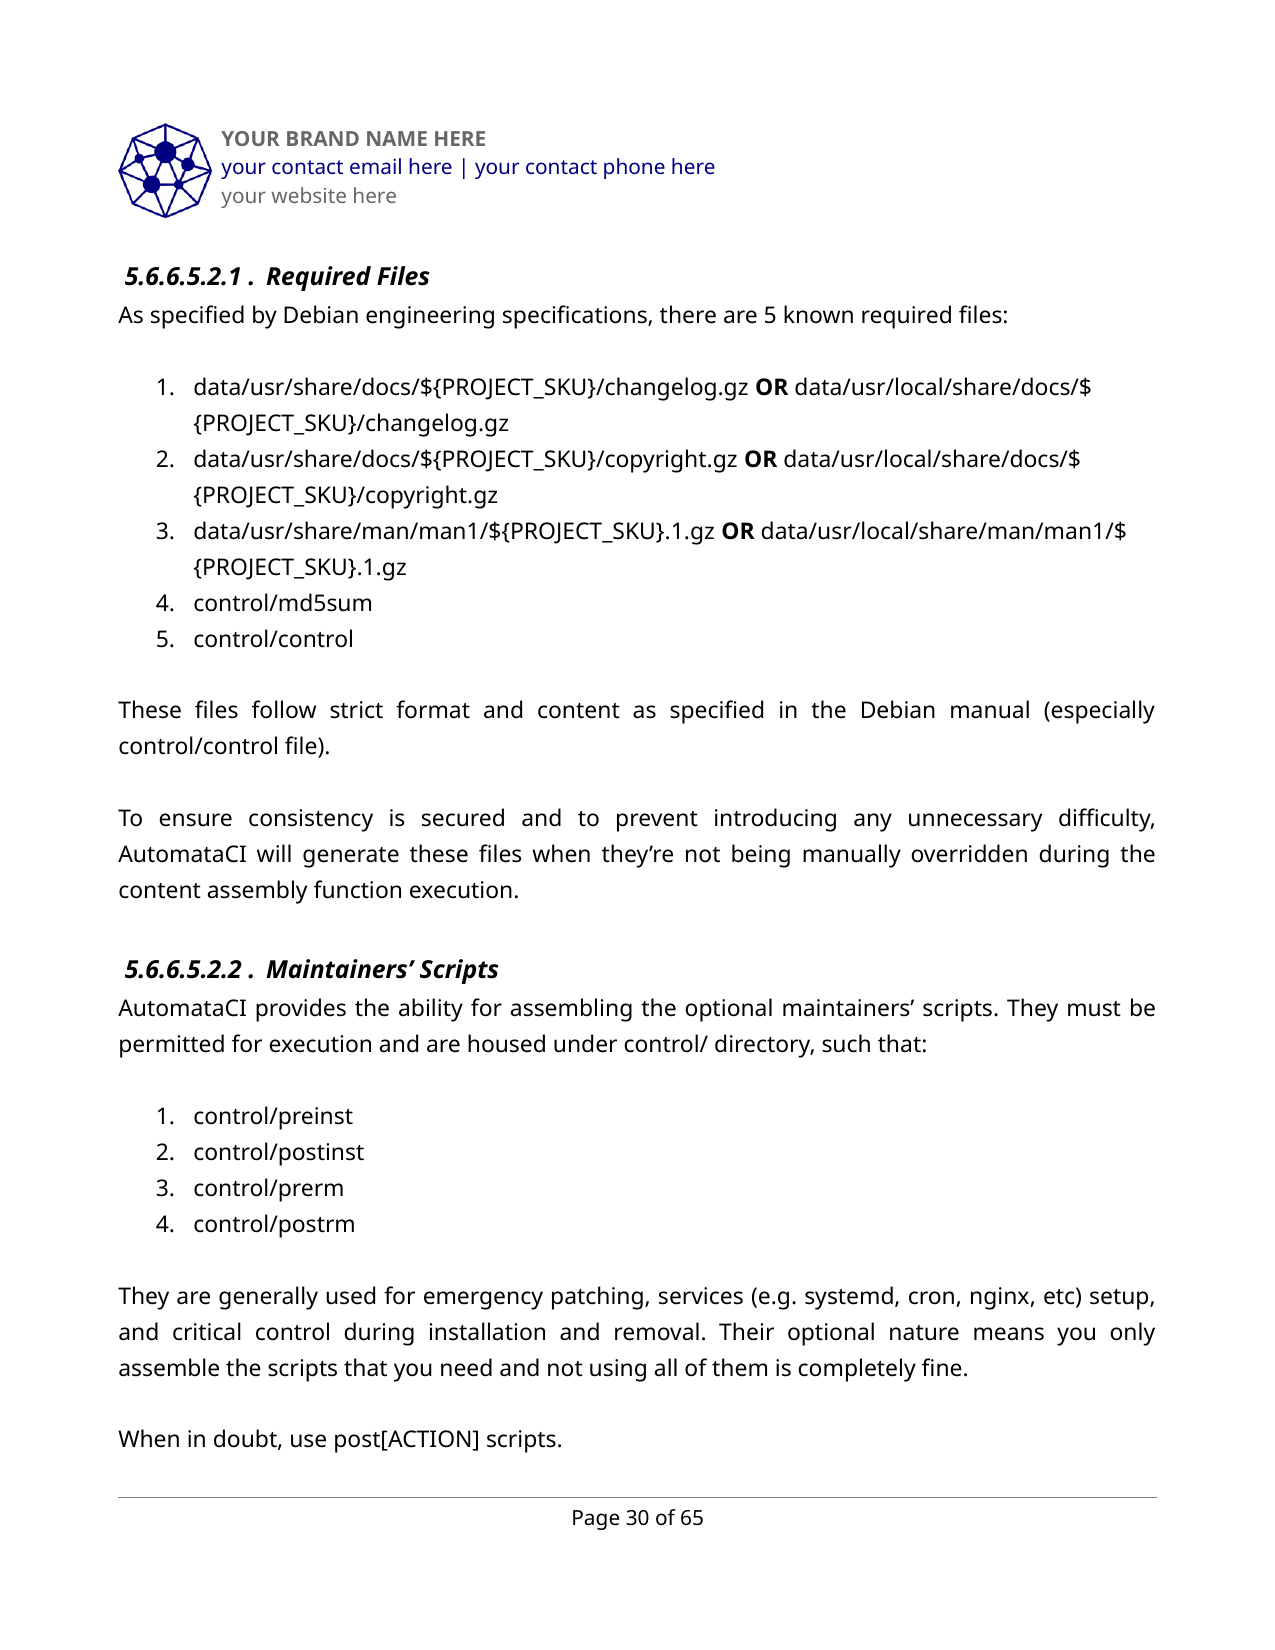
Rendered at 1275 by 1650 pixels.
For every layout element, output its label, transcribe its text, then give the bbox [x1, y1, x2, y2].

picture [118, 123, 212, 218]
list control/control [156, 622, 1157, 654]
list control/prerm [156, 1172, 1157, 1203]
text AutomataCI provides the ability for assembling the optional maintainers’ scripts. They must be permitted for execution and are housed under control/ directory, such that: [118, 992, 1157, 1059]
list control/postrm [156, 1208, 1157, 1239]
list control/postinst [156, 1136, 1157, 1167]
list data/usr/share/man/man1/${PROJECT_SKU}.1.gz OR data/usr/local/share/man/man1/${PROJECT_SKU}.1.gz [156, 515, 1157, 582]
list data/usr/share/docs/${PROJECT_SKU}/changelog.gz OR data/usr/local/share/docs/${PROJECT_SKU}/changelog.gz [156, 371, 1157, 438]
list control/preinst [156, 1100, 1157, 1131]
subtitle Maintainers’ Scripts [118, 952, 1157, 986]
list data/usr/share/docs/${PROJECT_SKU}/copyright.gz OR data/usr/local/share/docs/${PROJECT_SKU}/copyright.gz [156, 443, 1157, 510]
subtitle Required Files [118, 259, 1157, 293]
text These files follow strict format and content as specified in the Debian manual (especially control/control file). [118, 694, 1157, 762]
text They are generally used for emergency patching, services (e.g. systemd, cron, nginx, etc) setup, and critical control during installation and removal. Their optional nature means you only assemble the scripts that you need and not using all of them is completely fine. [118, 1280, 1157, 1383]
text When in doubt, use post[ACTION] scripts. [118, 1423, 1157, 1455]
list control/md5sum [156, 587, 1157, 618]
text To ensure consistency is secured and to prevent introducing any unnecessary difficulty, AutomataCI will generate these files when they’re not being manually overridden during the content assembly function execution. [118, 802, 1157, 905]
text As specified by Debian engineering specifications, there are 5 known required files: [118, 299, 1157, 330]
